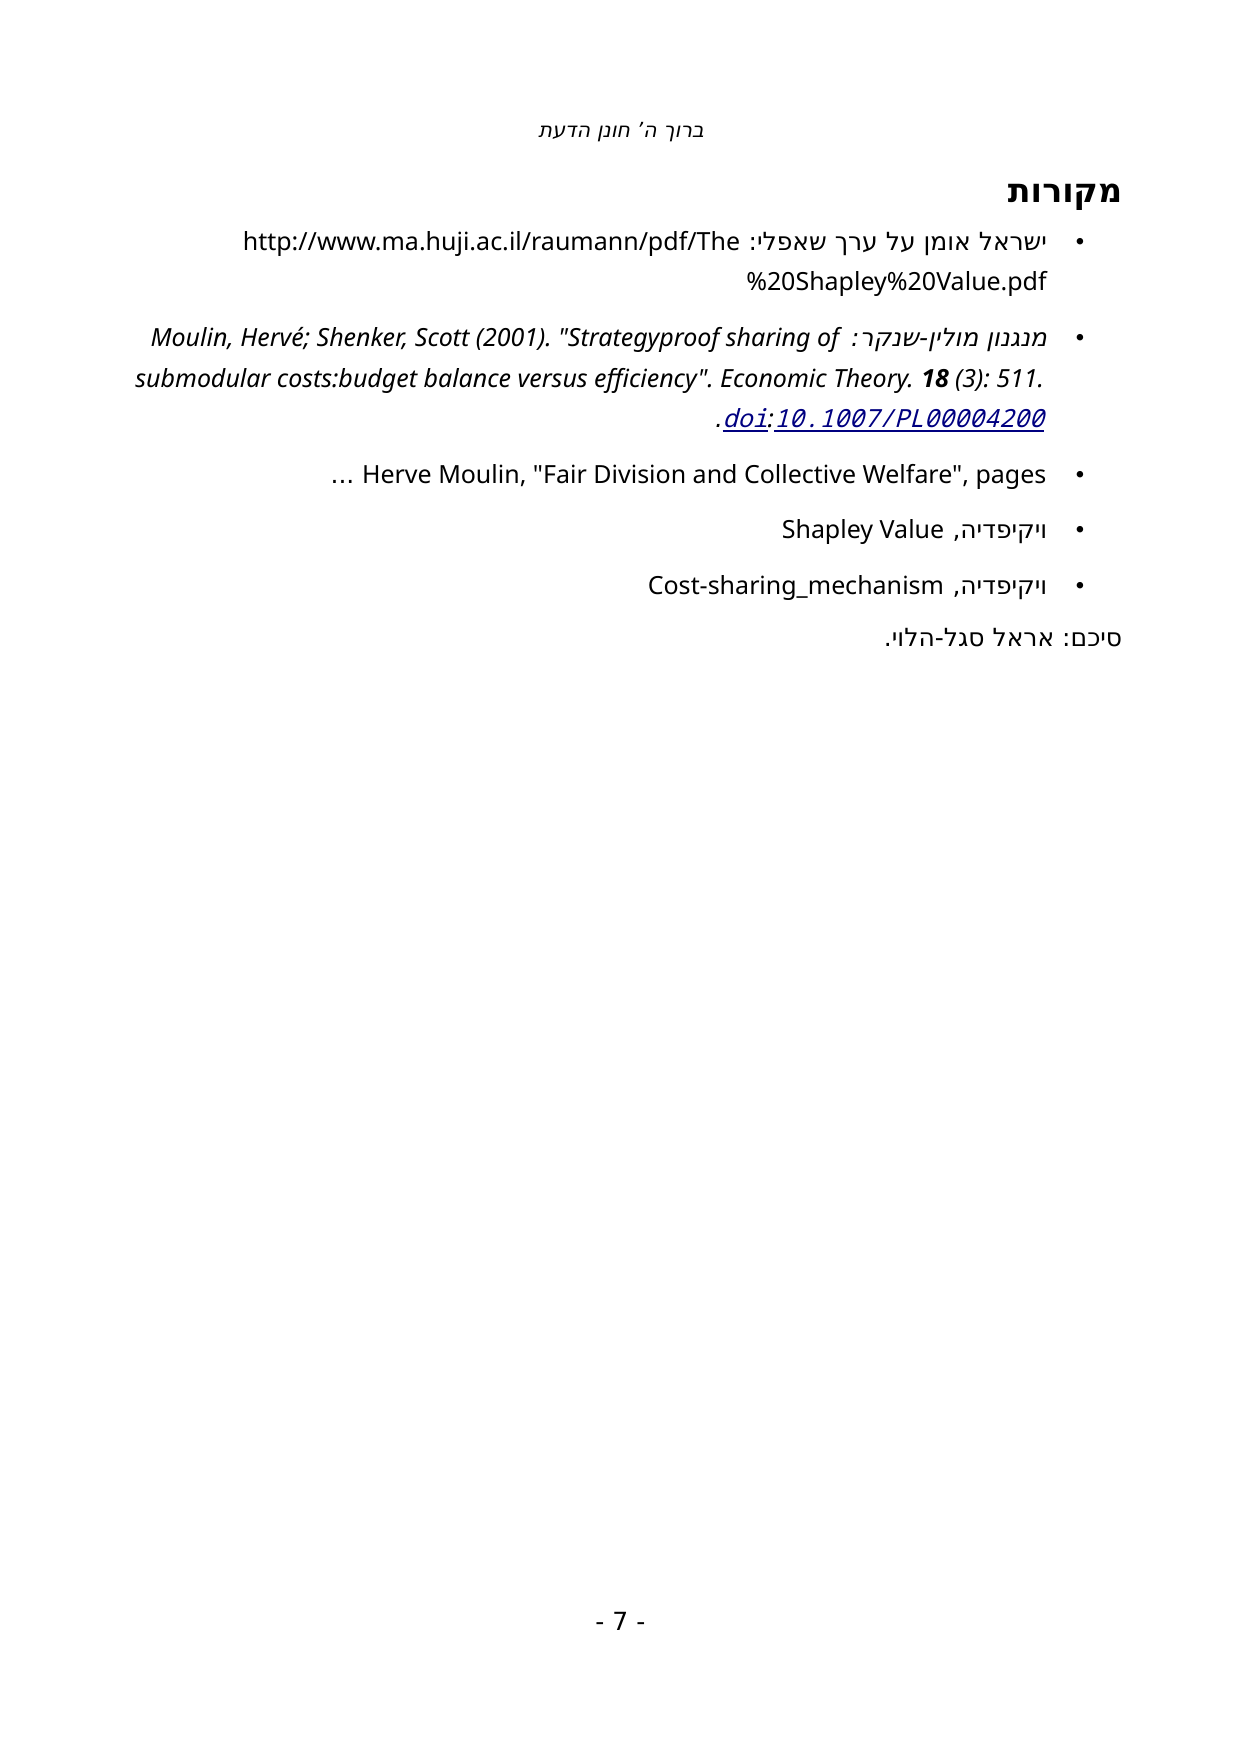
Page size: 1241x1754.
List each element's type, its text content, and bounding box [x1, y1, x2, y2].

subtitle מקורות [118, 172, 1122, 211]
list מנגנון מולין-שנקר: Moulin, Hervé; Shenker, Scott (2001). "Strategyproof sharing of submodular costs:budget balance versus efficiency". Economic Theory. 18 (3): 511. doi:10.1007/PL00004200. [118, 319, 1084, 435]
list ויקיפדיה, Cost-sharing_mechanism [118, 567, 1084, 601]
list ויקיפדיה, Shapley Value [118, 512, 1084, 546]
list ישראל אומן על ערך שאפלי: http://www.ma.huji.ac.il/raumann/pdf/The%20Shapley%20Value.pdf [118, 223, 1084, 298]
text סיכם: אראל סגל-הלוי. [118, 623, 1122, 652]
list Herve Moulin, "Fair Division and Collective Welfare", pages ... [118, 457, 1084, 491]
